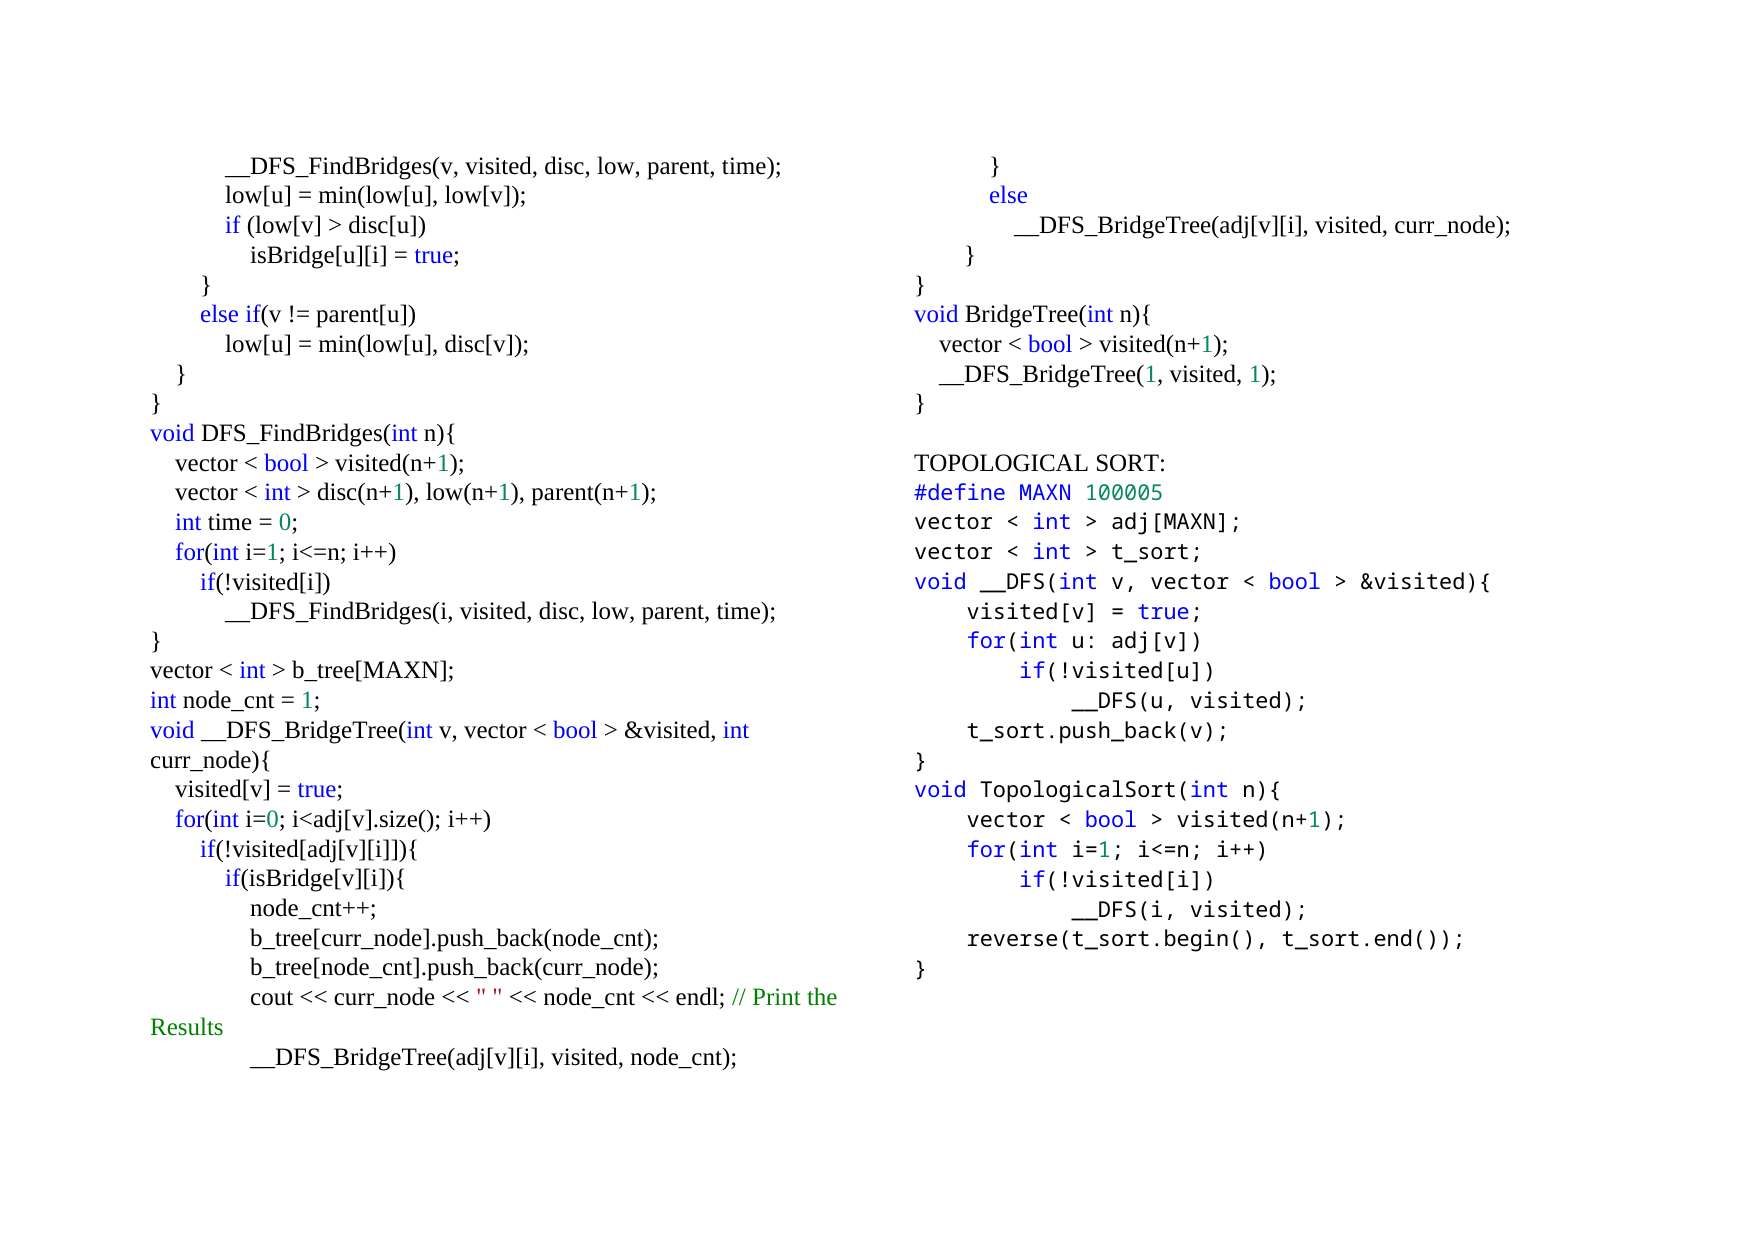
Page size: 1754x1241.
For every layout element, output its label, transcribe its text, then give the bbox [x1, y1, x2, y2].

text low[u] = min(low[u], low[v]); [150, 180, 840, 209]
text for(int u: adj[v]) [914, 626, 1604, 655]
text void TopologicalSort(int n){ [914, 774, 1604, 804]
text else [914, 180, 1604, 209]
text b_tree[node_cnt].push_back(curr_node); [150, 952, 840, 981]
text vector < int > t_sort; [914, 536, 1604, 566]
text void __DFS(int v, vector < bool > &visited){ [914, 566, 1604, 596]
text for(int i=1; i<=n; i++) [150, 536, 840, 566]
text TOPOLOGICAL SORT: [914, 447, 1604, 477]
text __DFS(u, visited); [914, 685, 1604, 715]
text __DFS_BridgeTree(1, visited, 1); [914, 358, 1604, 387]
text void BridgeTree(int n){ [914, 298, 1604, 328]
text __DFS_FindBridges(v, visited, disc, low, parent, time); [150, 150, 840, 180]
text if(isBridge[v][i]){ [150, 862, 840, 892]
text } [914, 953, 1604, 983]
text if(!visited[u]) [914, 655, 1604, 685]
text __DFS_FindBridges(i, visited, disc, low, parent, time); [150, 595, 840, 625]
text if(!visited[i]) [150, 566, 840, 595]
text vector < int > b_tree[MAXN]; [150, 655, 840, 684]
text __DFS(i, visited); [914, 894, 1604, 923]
text cout << curr_node << " " << node_cnt << endl; // Print the Results [150, 981, 840, 1041]
text for(int i=1; i<=n; i++) [914, 834, 1604, 864]
text void DFS_FindBridges(int n){ [150, 417, 840, 447]
text } [914, 150, 1604, 180]
text visited[v] = true; [150, 773, 840, 803]
text int node_cnt = 1; [150, 684, 840, 714]
text vector < int > adj[MAXN]; [914, 506, 1604, 536]
text t_sort.push_back(v); [914, 715, 1604, 745]
text low[u] = min(low[u], disc[v]); [150, 328, 840, 358]
text node_cnt++; [150, 892, 840, 922]
text void __DFS_BridgeTree(int v, vector < bool > &visited, int curr_node){ [150, 714, 840, 773]
text } [150, 387, 840, 417]
text vector < bool > visited(n+1); [150, 447, 840, 477]
text int time = 0; [150, 506, 840, 536]
text } [150, 625, 840, 655]
text vector < bool > visited(n+1); [914, 328, 1604, 358]
text if (low[v] > disc[u]) [150, 209, 840, 239]
text __DFS_BridgeTree(adj[v][i], visited, curr_node); [914, 209, 1604, 239]
text if(!visited[adj[v][i]]){ [150, 833, 840, 862]
text } [914, 269, 1604, 298]
text } [914, 745, 1604, 774]
text b_tree[curr_node].push_back(node_cnt); [150, 922, 840, 952]
text } [150, 269, 840, 298]
text else if(v != parent[u]) [150, 298, 840, 328]
text vector < bool > visited(n+1); [914, 804, 1604, 834]
text isBridge[u][i] = true; [150, 239, 840, 269]
text #define MAXN 100005 [914, 477, 1604, 506]
text reverse(t_sort.begin(), t_sort.end()); [914, 923, 1604, 953]
text __DFS_BridgeTree(adj[v][i], visited, node_cnt); [150, 1041, 840, 1070]
text } [150, 358, 840, 387]
text } [914, 387, 1604, 417]
text for(int i=0; i<adj[v].size(); i++) [150, 803, 840, 833]
text if(!visited[i]) [914, 864, 1604, 894]
text visited[v] = true; [914, 596, 1604, 626]
text } [914, 239, 1604, 269]
text vector < int > disc(n+1), low(n+1), parent(n+1); [150, 477, 840, 506]
